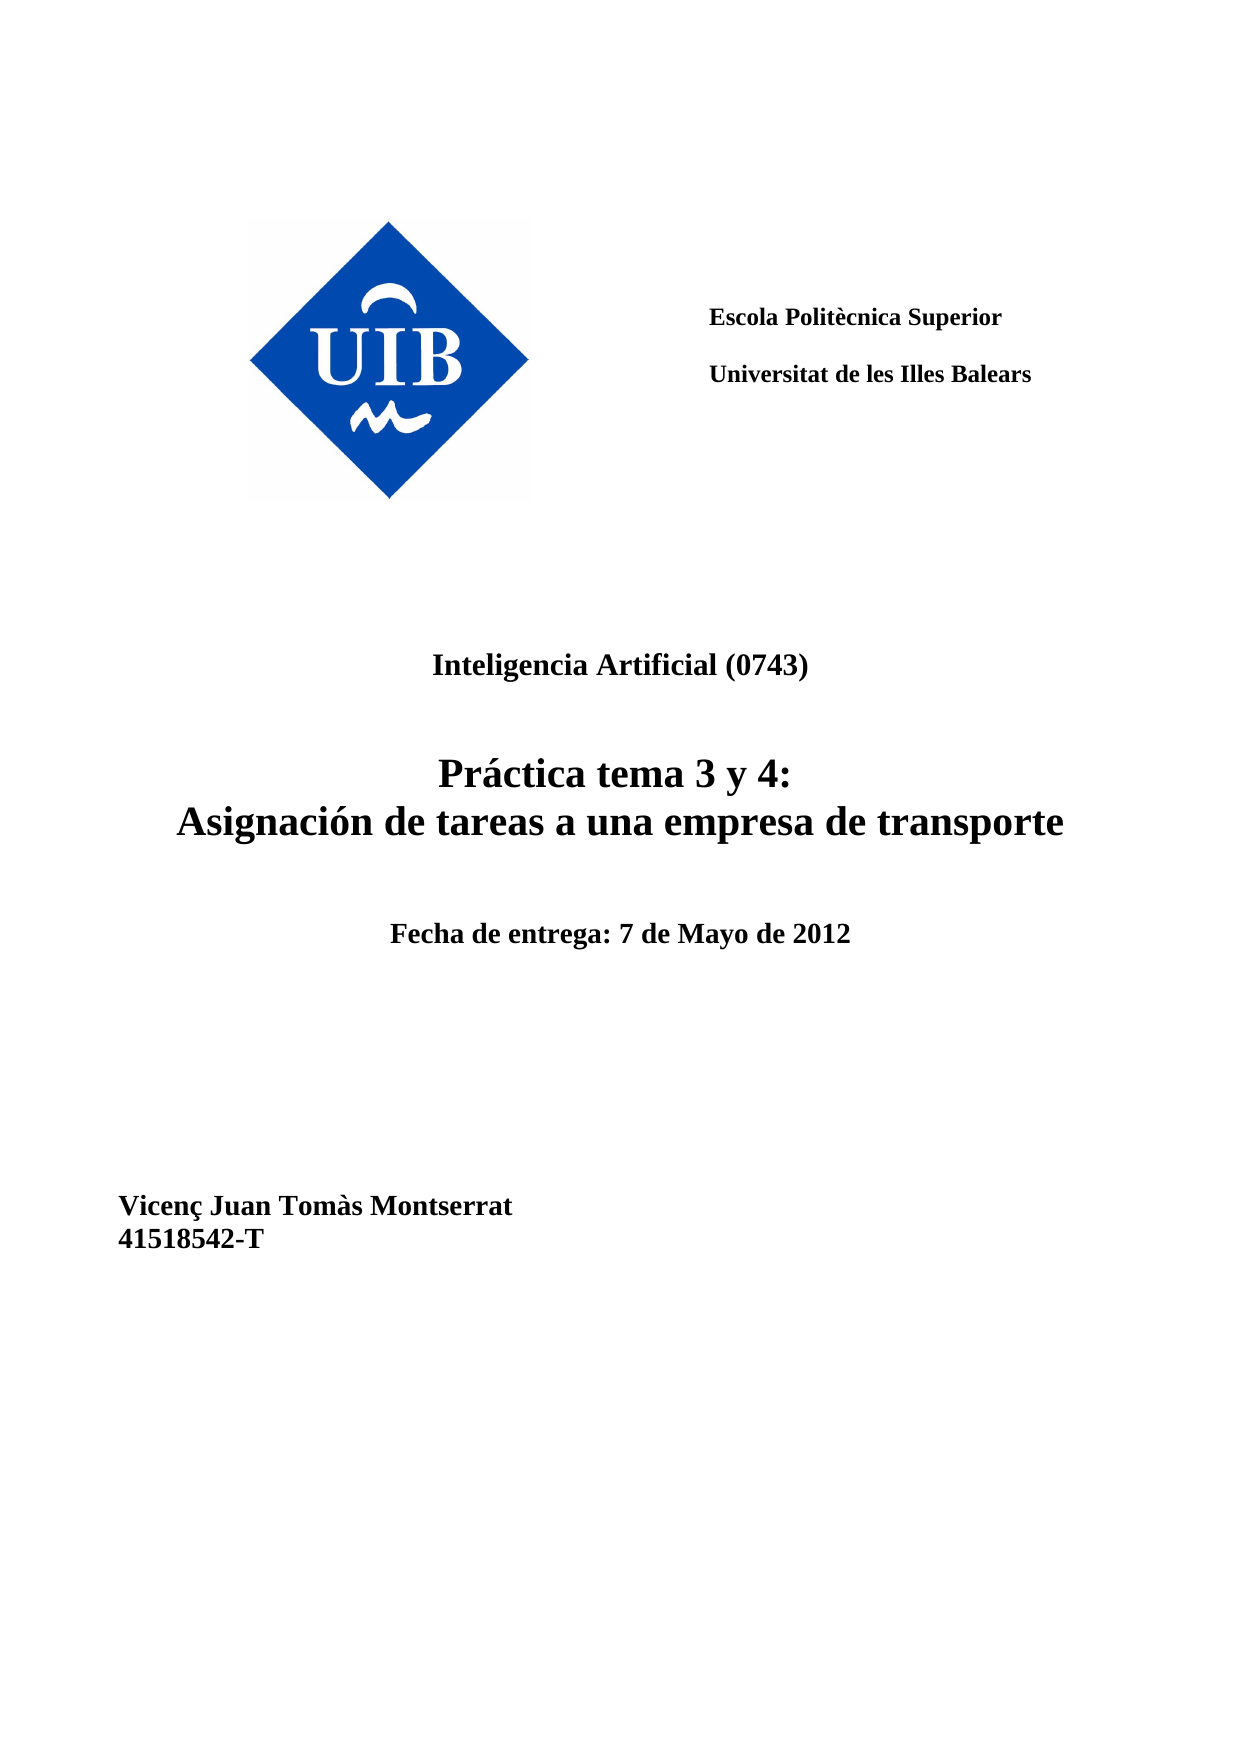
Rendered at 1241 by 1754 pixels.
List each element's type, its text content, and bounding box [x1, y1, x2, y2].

text Inteligencia Artificial (0743) [118, 646, 1122, 682]
text Fecha de entrega: 7 de Mayo de 2012 [118, 917, 1122, 950]
text Vicenç Juan Tomàs Montserrat [118, 1188, 1122, 1221]
text [118, 302, 247, 331]
text [118, 359, 247, 388]
text 41518542-T [118, 1221, 1122, 1255]
text Escola Politècnica Superior [532, 302, 1122, 331]
text Práctica tema 3 y 4: [118, 749, 1122, 797]
text Asignación de tareas a una empresa de transporte [118, 797, 1122, 844]
picture [248, 218, 530, 502]
text Universitat de les Illes Balears [532, 359, 1122, 388]
